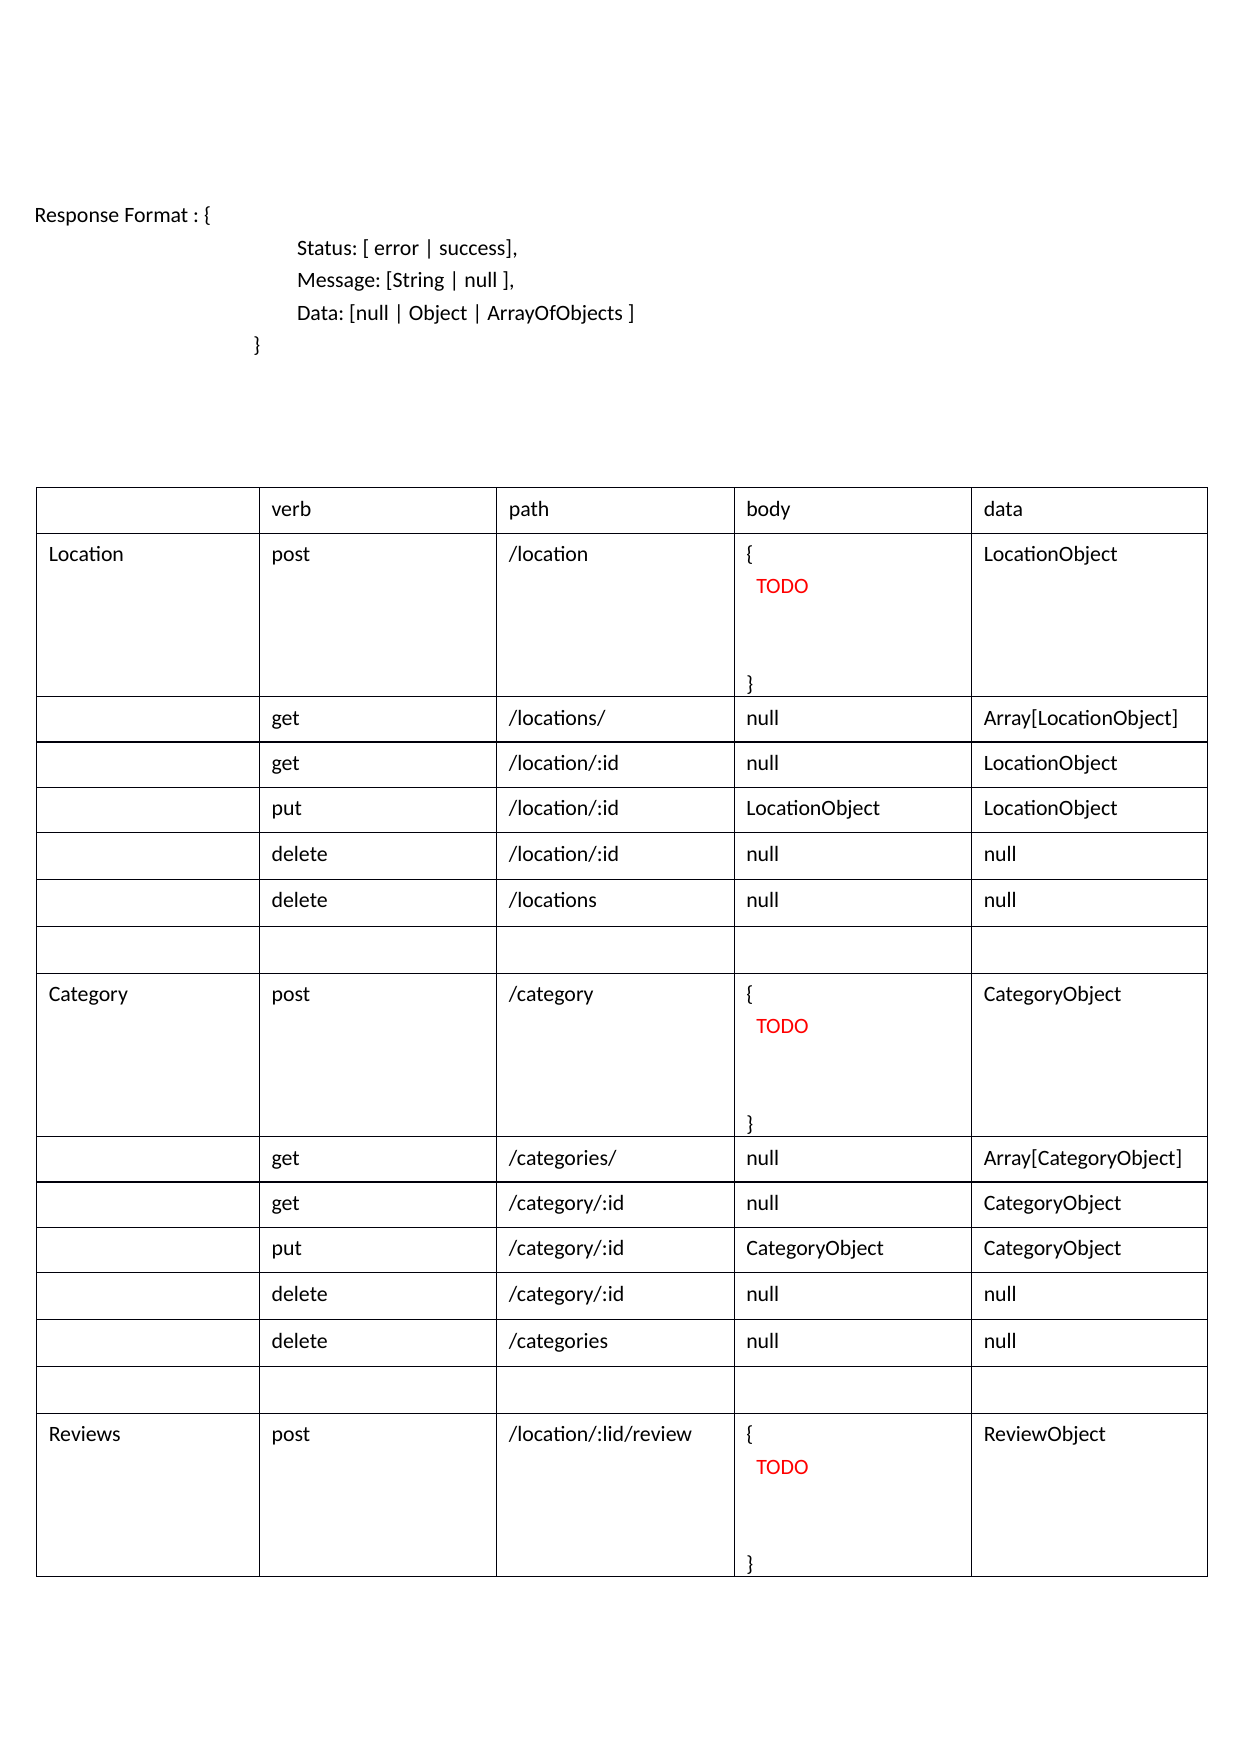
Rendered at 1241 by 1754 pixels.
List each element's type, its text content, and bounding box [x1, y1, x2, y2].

table_cell CategoryObject [735, 1228, 971, 1272]
table_cell delete [260, 833, 496, 879]
table_cell LocationObject [972, 534, 1207, 696]
text Message: [String | null ], [253, 259, 1206, 292]
table_cell [497, 927, 734, 972]
table_cell /location [497, 534, 734, 696]
table_cell [37, 1228, 259, 1272]
table_cell post [260, 1414, 496, 1576]
table_cell [972, 1367, 1207, 1413]
table_cell ReviewObject [972, 1414, 1207, 1576]
table_cell null [735, 1320, 971, 1366]
table_cell [37, 1137, 259, 1181]
table_cell [37, 880, 259, 926]
table_cell null [735, 1137, 971, 1181]
table_cell [37, 927, 259, 972]
text Response Format : { [34, 194, 1206, 227]
table_cell [735, 1367, 971, 1413]
table_cell null [972, 1320, 1207, 1366]
table_header verb [260, 488, 496, 532]
table_cell LocationObject [972, 788, 1207, 832]
text } [209, 324, 1206, 357]
table_cell null [735, 1183, 971, 1227]
table_cell Category [37, 974, 259, 1136]
table_cell [972, 927, 1207, 972]
table_cell /categories [497, 1320, 734, 1366]
table_cell { TODO } [735, 974, 971, 1136]
table_cell [37, 1273, 259, 1319]
table_cell null [972, 1273, 1207, 1319]
table_header data [972, 488, 1207, 532]
table_cell get [260, 1137, 496, 1181]
table_cell get [260, 743, 496, 787]
table_cell CategoryObject [972, 1228, 1207, 1272]
table_cell LocationObject [972, 743, 1207, 787]
text Status: [ error | success], [253, 227, 1206, 259]
table_cell Reviews [37, 1414, 259, 1576]
table_cell [37, 788, 259, 832]
table_header body [735, 488, 971, 532]
table_cell delete [260, 1320, 496, 1366]
table_cell { TODO } [735, 1414, 971, 1576]
text Data: [null | Object | ArrayOfObjects ] [253, 292, 1206, 324]
table_cell [735, 927, 971, 972]
table_cell /location/:id [497, 833, 734, 879]
table_cell Array[CategoryObject] [972, 1137, 1207, 1181]
table_cell Array[LocationObject] [972, 697, 1207, 741]
table_cell null [735, 1273, 971, 1319]
table_cell /category/:id [497, 1183, 734, 1227]
table_cell CategoryObject [972, 974, 1207, 1136]
table_cell [37, 743, 259, 787]
table_cell put [260, 1228, 496, 1272]
table_cell null [735, 743, 971, 787]
table_cell [260, 1367, 496, 1413]
table_cell CategoryObject [972, 1183, 1207, 1227]
table_cell null [972, 833, 1207, 879]
table_cell [260, 927, 496, 972]
table_cell { TODO } [735, 534, 971, 696]
table_cell get [260, 1183, 496, 1227]
table_cell null [735, 833, 971, 879]
table_cell /location/:id [497, 788, 734, 832]
table_cell [37, 697, 259, 741]
table_cell post [260, 974, 496, 1136]
table_cell post [260, 534, 496, 696]
table_cell delete [260, 1273, 496, 1319]
table_cell /category/:id [497, 1228, 734, 1272]
table_cell /location/:lid/review [497, 1414, 734, 1576]
table_cell /category/:id [497, 1273, 734, 1319]
table_cell /categories/ [497, 1137, 734, 1181]
table_cell /locations/ [497, 697, 734, 741]
table_cell [37, 1183, 259, 1227]
table_cell [37, 833, 259, 879]
table_header [37, 488, 259, 532]
table_cell delete [260, 880, 496, 926]
table_cell [37, 1367, 259, 1413]
table_cell /category [497, 974, 734, 1136]
table_cell null [735, 697, 971, 741]
table_cell Location [37, 534, 259, 696]
table_cell /location/:id [497, 743, 734, 787]
table_cell /locations [497, 880, 734, 926]
table_cell put [260, 788, 496, 832]
table_cell null [972, 880, 1207, 926]
table_cell [497, 1367, 734, 1413]
table_header path [497, 488, 734, 532]
table_cell null [735, 880, 971, 926]
table_cell LocationObject [735, 788, 971, 832]
table_cell get [260, 697, 496, 741]
table_cell [37, 1320, 259, 1366]
